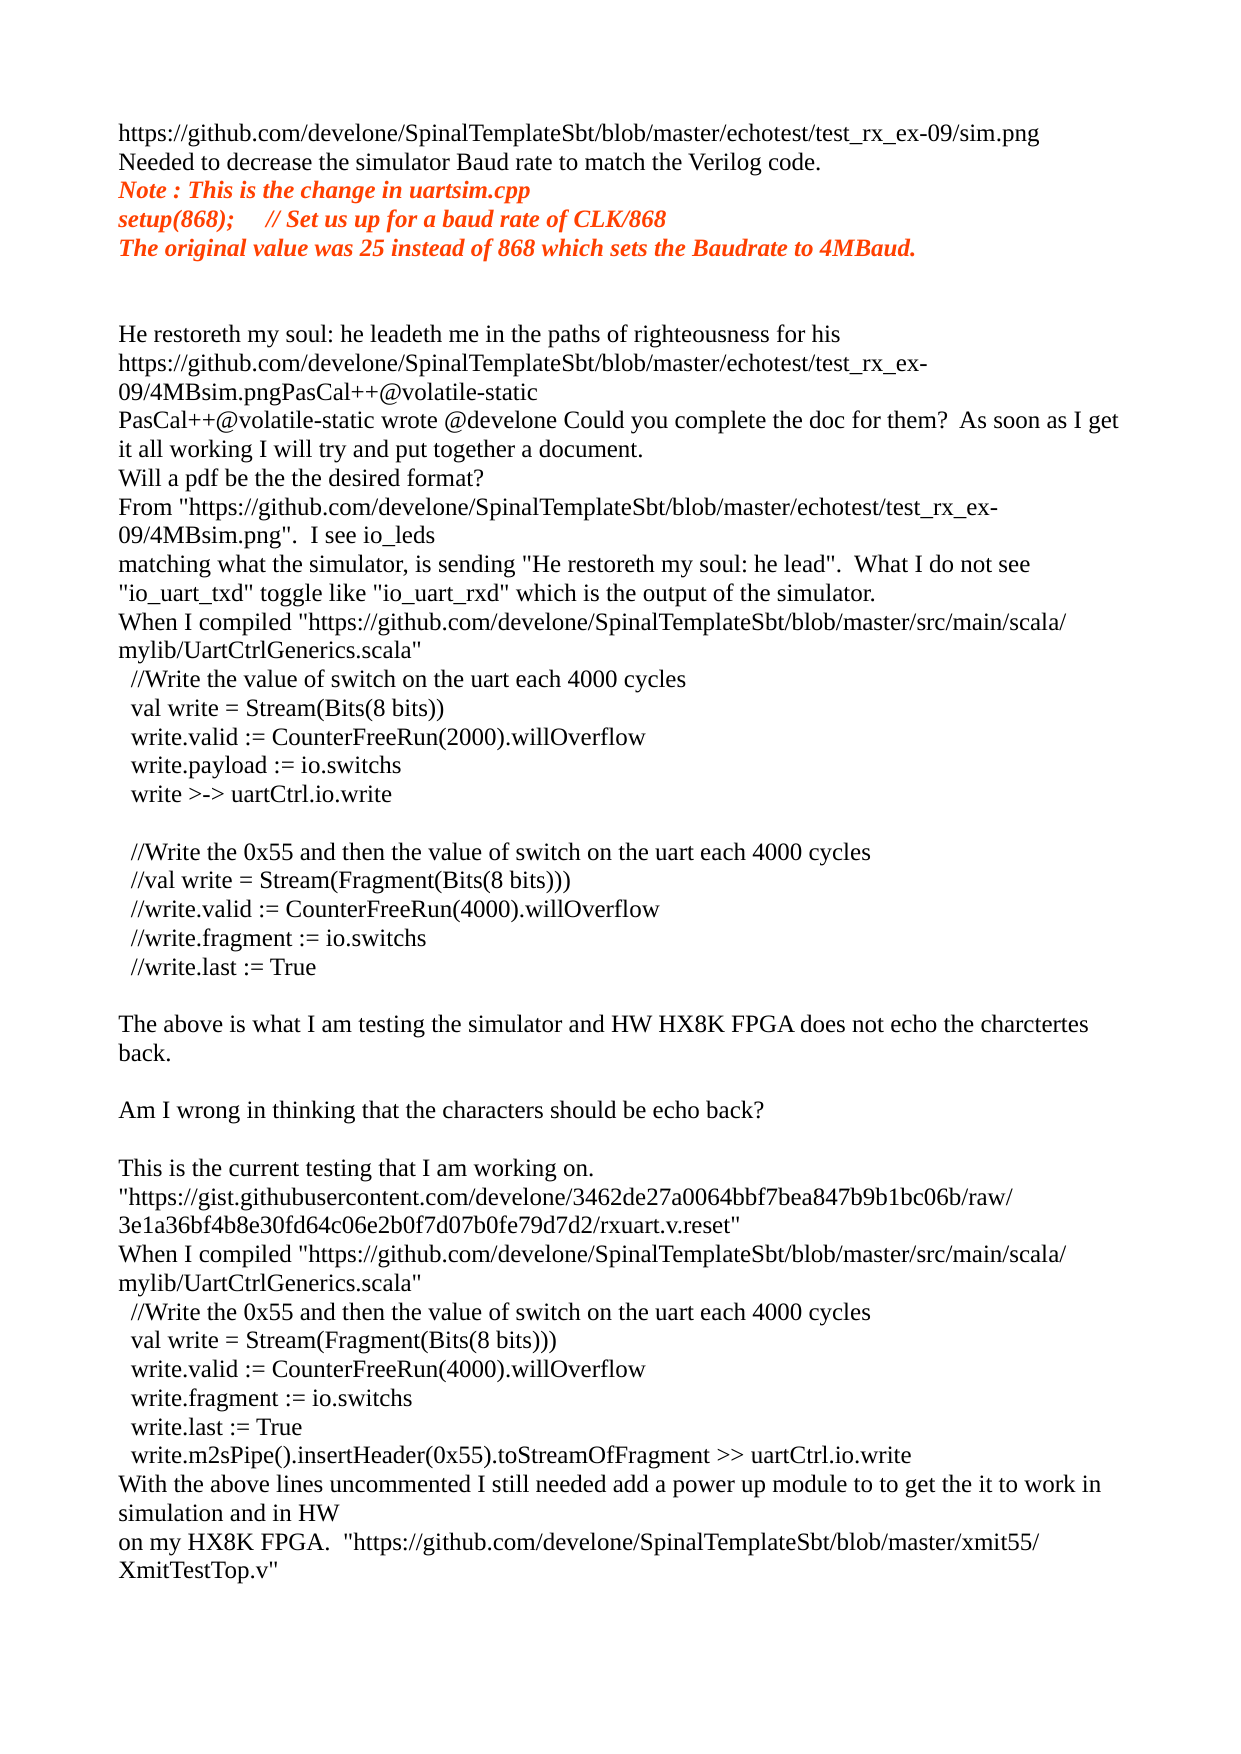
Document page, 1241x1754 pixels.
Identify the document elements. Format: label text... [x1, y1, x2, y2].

text val write = Stream(Fragment(Bits(8 bits))) [118, 1326, 1122, 1354]
text Note : This is the change in uartsim.cpp [118, 176, 1122, 204]
text //val write = Stream(Fragment(Bits(8 bits))) [118, 866, 1122, 894]
text setup(868); // Set us up for a baud rate of CLK/868 [118, 204, 1122, 233]
text The original value was 25 instead of 868 which sets the Baudrate to 4MBaud. [118, 233, 1122, 262]
text write >-> uartCtrl.io.write [118, 779, 1122, 808]
text Am I wrong in thinking that the characters should be echo back? [118, 1096, 1122, 1124]
text When I compiled "https://github.com/develone/SpinalTemplateSbt/blob/master/src/main/scala/mylib/UartCtrlGenerics.scala" [118, 1239, 1122, 1297]
text With the above lines uncommented I still needed add a power up module to to get the it to work in simulation and in HW [118, 1469, 1122, 1527]
text https://github.com/develone/SpinalTemplateSbt/blob/master/echotest/test_rx_ex-09/4MBsim.pngPasCal++@volatile-static [118, 348, 1122, 406]
text write.valid := CounterFreeRun(4000).willOverflow [118, 1354, 1122, 1383]
text write.m2sPipe().insertHeader(0x55).toStreamOfFragment >> uartCtrl.io.write [118, 1441, 1122, 1469]
text PasCal++@volatile-static wrote @develone Could you complete the doc for them? As soon as I get it all working I will try and put together a document. [118, 406, 1122, 463]
text //Write the 0x55 and then the value of switch on the uart each 4000 cycles [118, 837, 1122, 866]
text //Write the 0x55 and then the value of switch on the uart each 4000 cycles [118, 1297, 1122, 1326]
text https://github.com/develone/SpinalTemplateSbt/blob/master/echotest/test_rx_ex-09/sim.png [118, 118, 1122, 147]
text When I compiled "https://github.com/develone/SpinalTemplateSbt/blob/master/src/main/scala/mylib/UartCtrlGenerics.scala" [118, 607, 1122, 664]
text "https://gist.githubusercontent.com/develone/3462de27a0064bbf7bea847b9b1bc06b/raw/3e1a36bf4b8e30fd64c06e2b0f7d07b0fe79d7d2/rxuart.v.reset" [118, 1182, 1122, 1239]
text This is the current testing that I am working on. [118, 1153, 1122, 1182]
text From "https://github.com/develone/SpinalTemplateSbt/blob/master/echotest/test_rx_ex-09/4MBsim.png". I see io_leds [118, 492, 1122, 549]
text He restoreth my soul: he leadeth me in the paths of righteousness for his [118, 319, 1122, 348]
text write.payload := io.switchs [118, 751, 1122, 779]
text val write = Stream(Bits(8 bits)) [118, 693, 1122, 722]
text write.fragment := io.switchs [118, 1383, 1122, 1412]
text Will a pdf be the the desired format? [118, 463, 1122, 492]
text matching what the simulator, is sending "He restoreth my soul: he lead". What I do not see "io_uart_txd" toggle like "io_uart_rxd" which is the output of the simulator. [118, 549, 1122, 607]
text The above is what I am testing the simulator and HW HX8K FPGA does not echo the charctertes back. [118, 1009, 1122, 1067]
text write.valid := CounterFreeRun(2000).willOverflow [118, 722, 1122, 751]
text //Write the value of switch on the uart each 4000 cycles [118, 664, 1122, 693]
text Needed to decrease the simulator Baud rate to match the Verilog code. [118, 147, 1122, 176]
text //write.fragment := io.switchs [118, 923, 1122, 952]
text write.last := True [118, 1412, 1122, 1441]
text //write.valid := CounterFreeRun(4000).willOverflow [118, 894, 1122, 923]
text on my HX8K FPGA. "https://github.com/develone/SpinalTemplateSbt/blob/master/xmit55/XmitTestTop.v" [118, 1527, 1122, 1584]
text //write.last := True [118, 952, 1122, 981]
